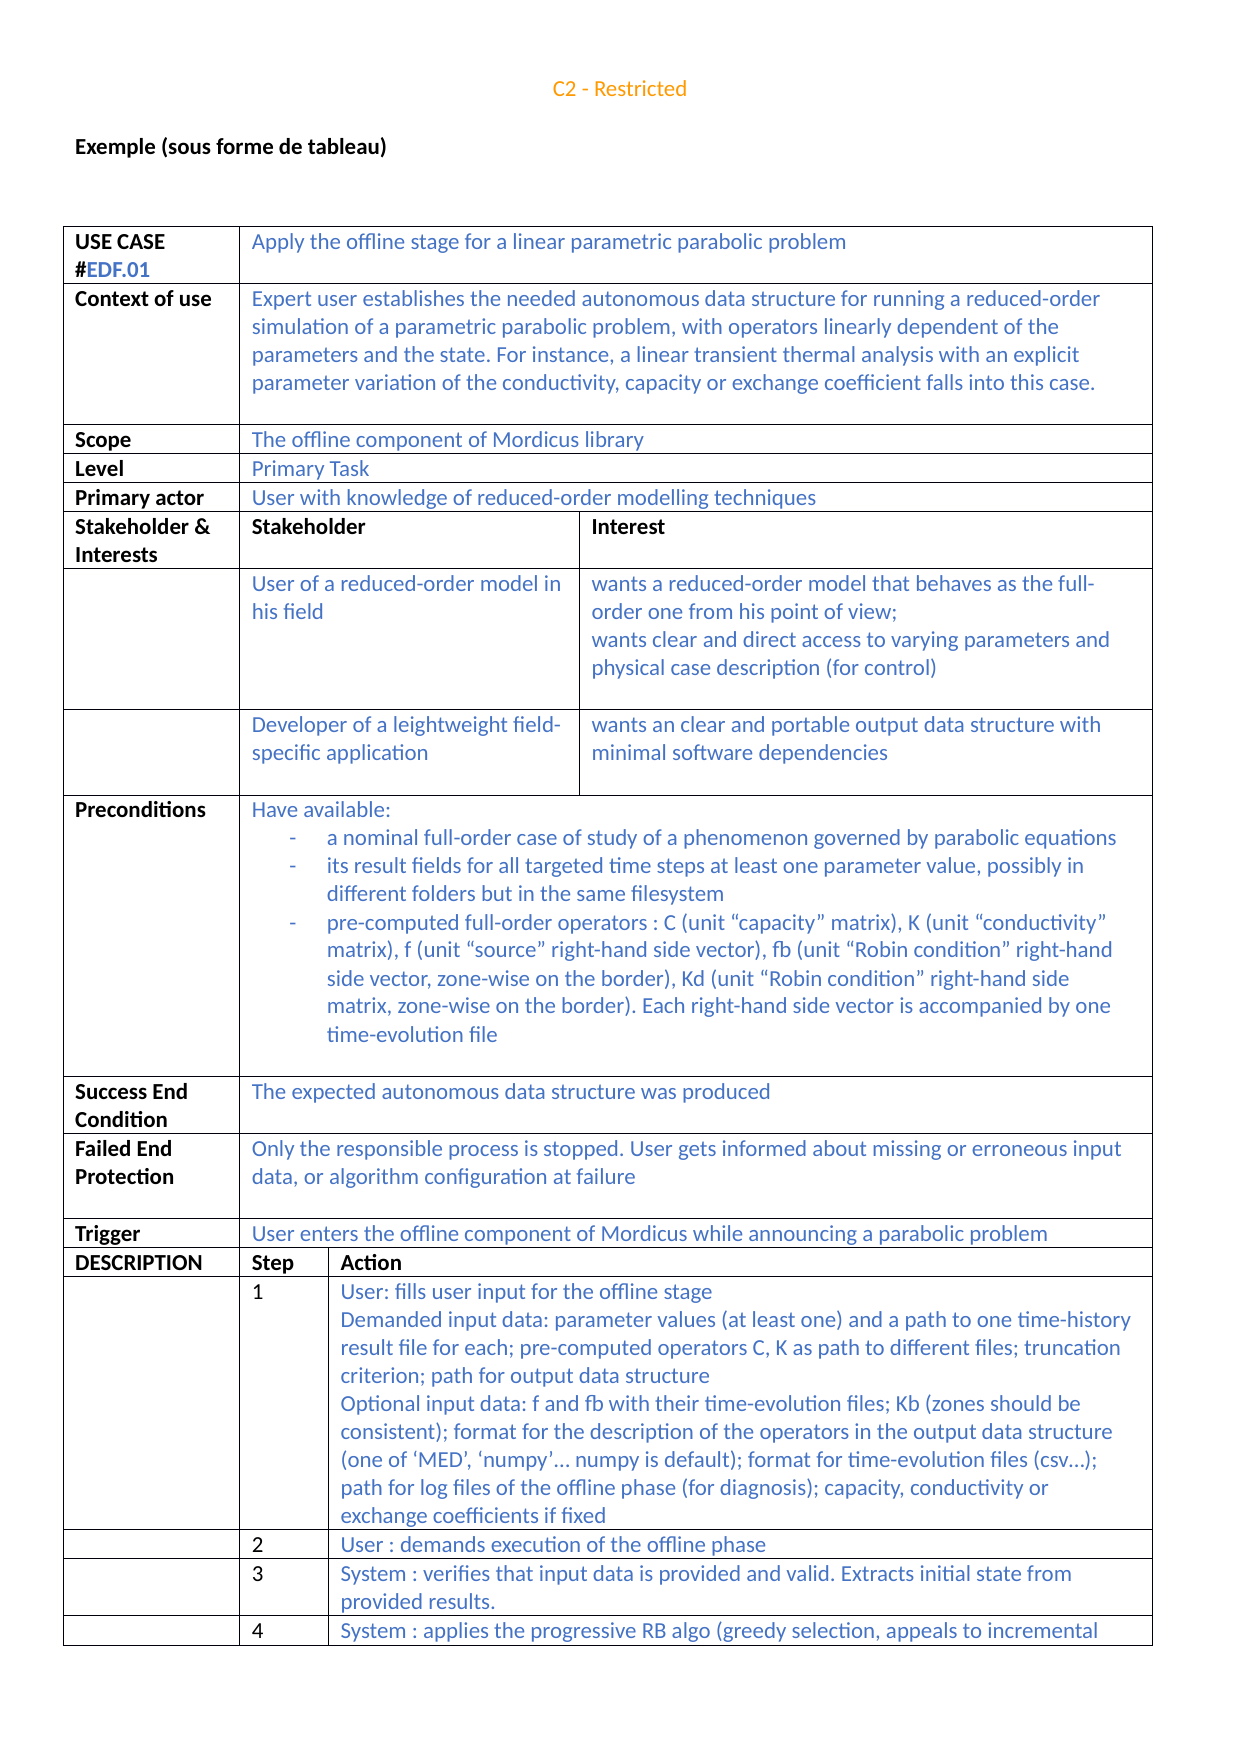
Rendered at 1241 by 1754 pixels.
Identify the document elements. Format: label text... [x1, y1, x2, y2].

table_cell Expert user establishes the needed autonomous data structure for running a reduced-order simulation of a parametric parabolic problem, with operators linearly dependent of the parameters and the state. For instance, a linear transient thermal analysis with an explicit parameter variation of the conductivity, capacity or exchange coefficient falls into this case. [240, 284, 1152, 424]
table_cell System : applies the progressive RB algo (greedy selection, appeals to incremental [329, 1616, 1152, 1644]
table_header Apply the offline stage for a linear parametric parabolic problem [240, 227, 1152, 283]
table_cell User: fills user input for the offline stage Demanded input data: parameter values (at least one) and a path to one time-history result file for each; pre-computed operators C, K as path to different files; truncation criterion; path for output data structure Optional input data: f and fb with their time-evolution files; Kb (zones should be consistent); format for the description of the operators in the output data structure (one of ‘MED’, ‘numpy’… numpy is default); format for time-evolution files (csv…); path for log files of the offline phase (for diagnosis); capacity, conductivity or exchange coefficients if fixed [329, 1277, 1152, 1529]
table_cell Primary Task [240, 454, 1152, 482]
table_cell The expected autonomous data structure was produced [240, 1077, 1152, 1133]
table_cell DESCRIPTION [64, 1248, 239, 1276]
table_cell Action [329, 1248, 1152, 1276]
table_cell User with knowledge of reduced-order modelling techniques [240, 483, 1152, 511]
table_cell [64, 1616, 239, 1644]
table_cell Preconditions [64, 796, 239, 1076]
table_cell Primary actor [64, 483, 239, 511]
table_cell Step [240, 1248, 328, 1276]
table_cell [64, 569, 239, 709]
table_cell 1 [240, 1277, 328, 1529]
table_cell System : verifies that input data is provided and valid. Extracts initial state from provided results. [329, 1559, 1152, 1615]
table_cell Stakeholder & Interests [64, 512, 239, 568]
table_cell wants an clear and portable output data structure with minimal software dependencies [580, 710, 1152, 794]
table_cell User : demands execution of the offline phase [329, 1530, 1152, 1558]
table_cell Scope [64, 425, 239, 453]
table_cell User enters the offline component of Mordicus while announcing a parabolic problem [240, 1219, 1152, 1247]
table_cell wants a reduced-order model that behaves as the full-order one from his point of view; wants clear and direct access to varying parameters and physical case description (for control) [580, 569, 1152, 709]
table_cell 2 [240, 1530, 328, 1558]
table_cell Success End Condition [64, 1077, 239, 1133]
text Exemple (sous forme de tableau) [75, 132, 1165, 160]
table_cell Developer of a leightweight field-specific application [240, 710, 579, 794]
table_cell [64, 710, 239, 794]
table_cell Context of use [64, 284, 239, 424]
table_cell The offline component of Mordicus library [240, 425, 1152, 453]
table_cell Failed End Protection [64, 1134, 239, 1218]
table_cell Trigger [64, 1219, 239, 1247]
table_cell Stakeholder [240, 512, 579, 568]
table_cell 3 [240, 1559, 328, 1615]
table_cell User of a reduced-order model in his field [240, 569, 579, 709]
table_cell [64, 1277, 239, 1529]
table_cell Interest [580, 512, 1152, 568]
table_cell 4 [240, 1616, 328, 1644]
table_cell Have available: a nominal full-order case of study of a phenomenon governed by parabolic equations its result fields for all targeted time steps at least one parameter value, possibly in different folders but in the same filesystem pre-computed full-order operators : C (unit “capacity” matrix), K (unit “conductivity” matrix), f (unit “source” right-hand side vector), fb (unit “Robin condition” right-hand side vector, zone-wise on the border), Kd (unit “Robin condition” right-hand side matrix, zone-wise on the border). Each right-hand side vector is accompanied by one time-evolution file [240, 796, 1152, 1076]
table_cell Level [64, 454, 239, 482]
table_header USE CASE #EDF.01 [64, 227, 239, 283]
table_cell [64, 1559, 239, 1615]
table_cell Only the responsible process is stopped. User gets informed about missing or erroneous input data, or algorithm configuration at failure [240, 1134, 1152, 1218]
table_cell [64, 1530, 239, 1558]
